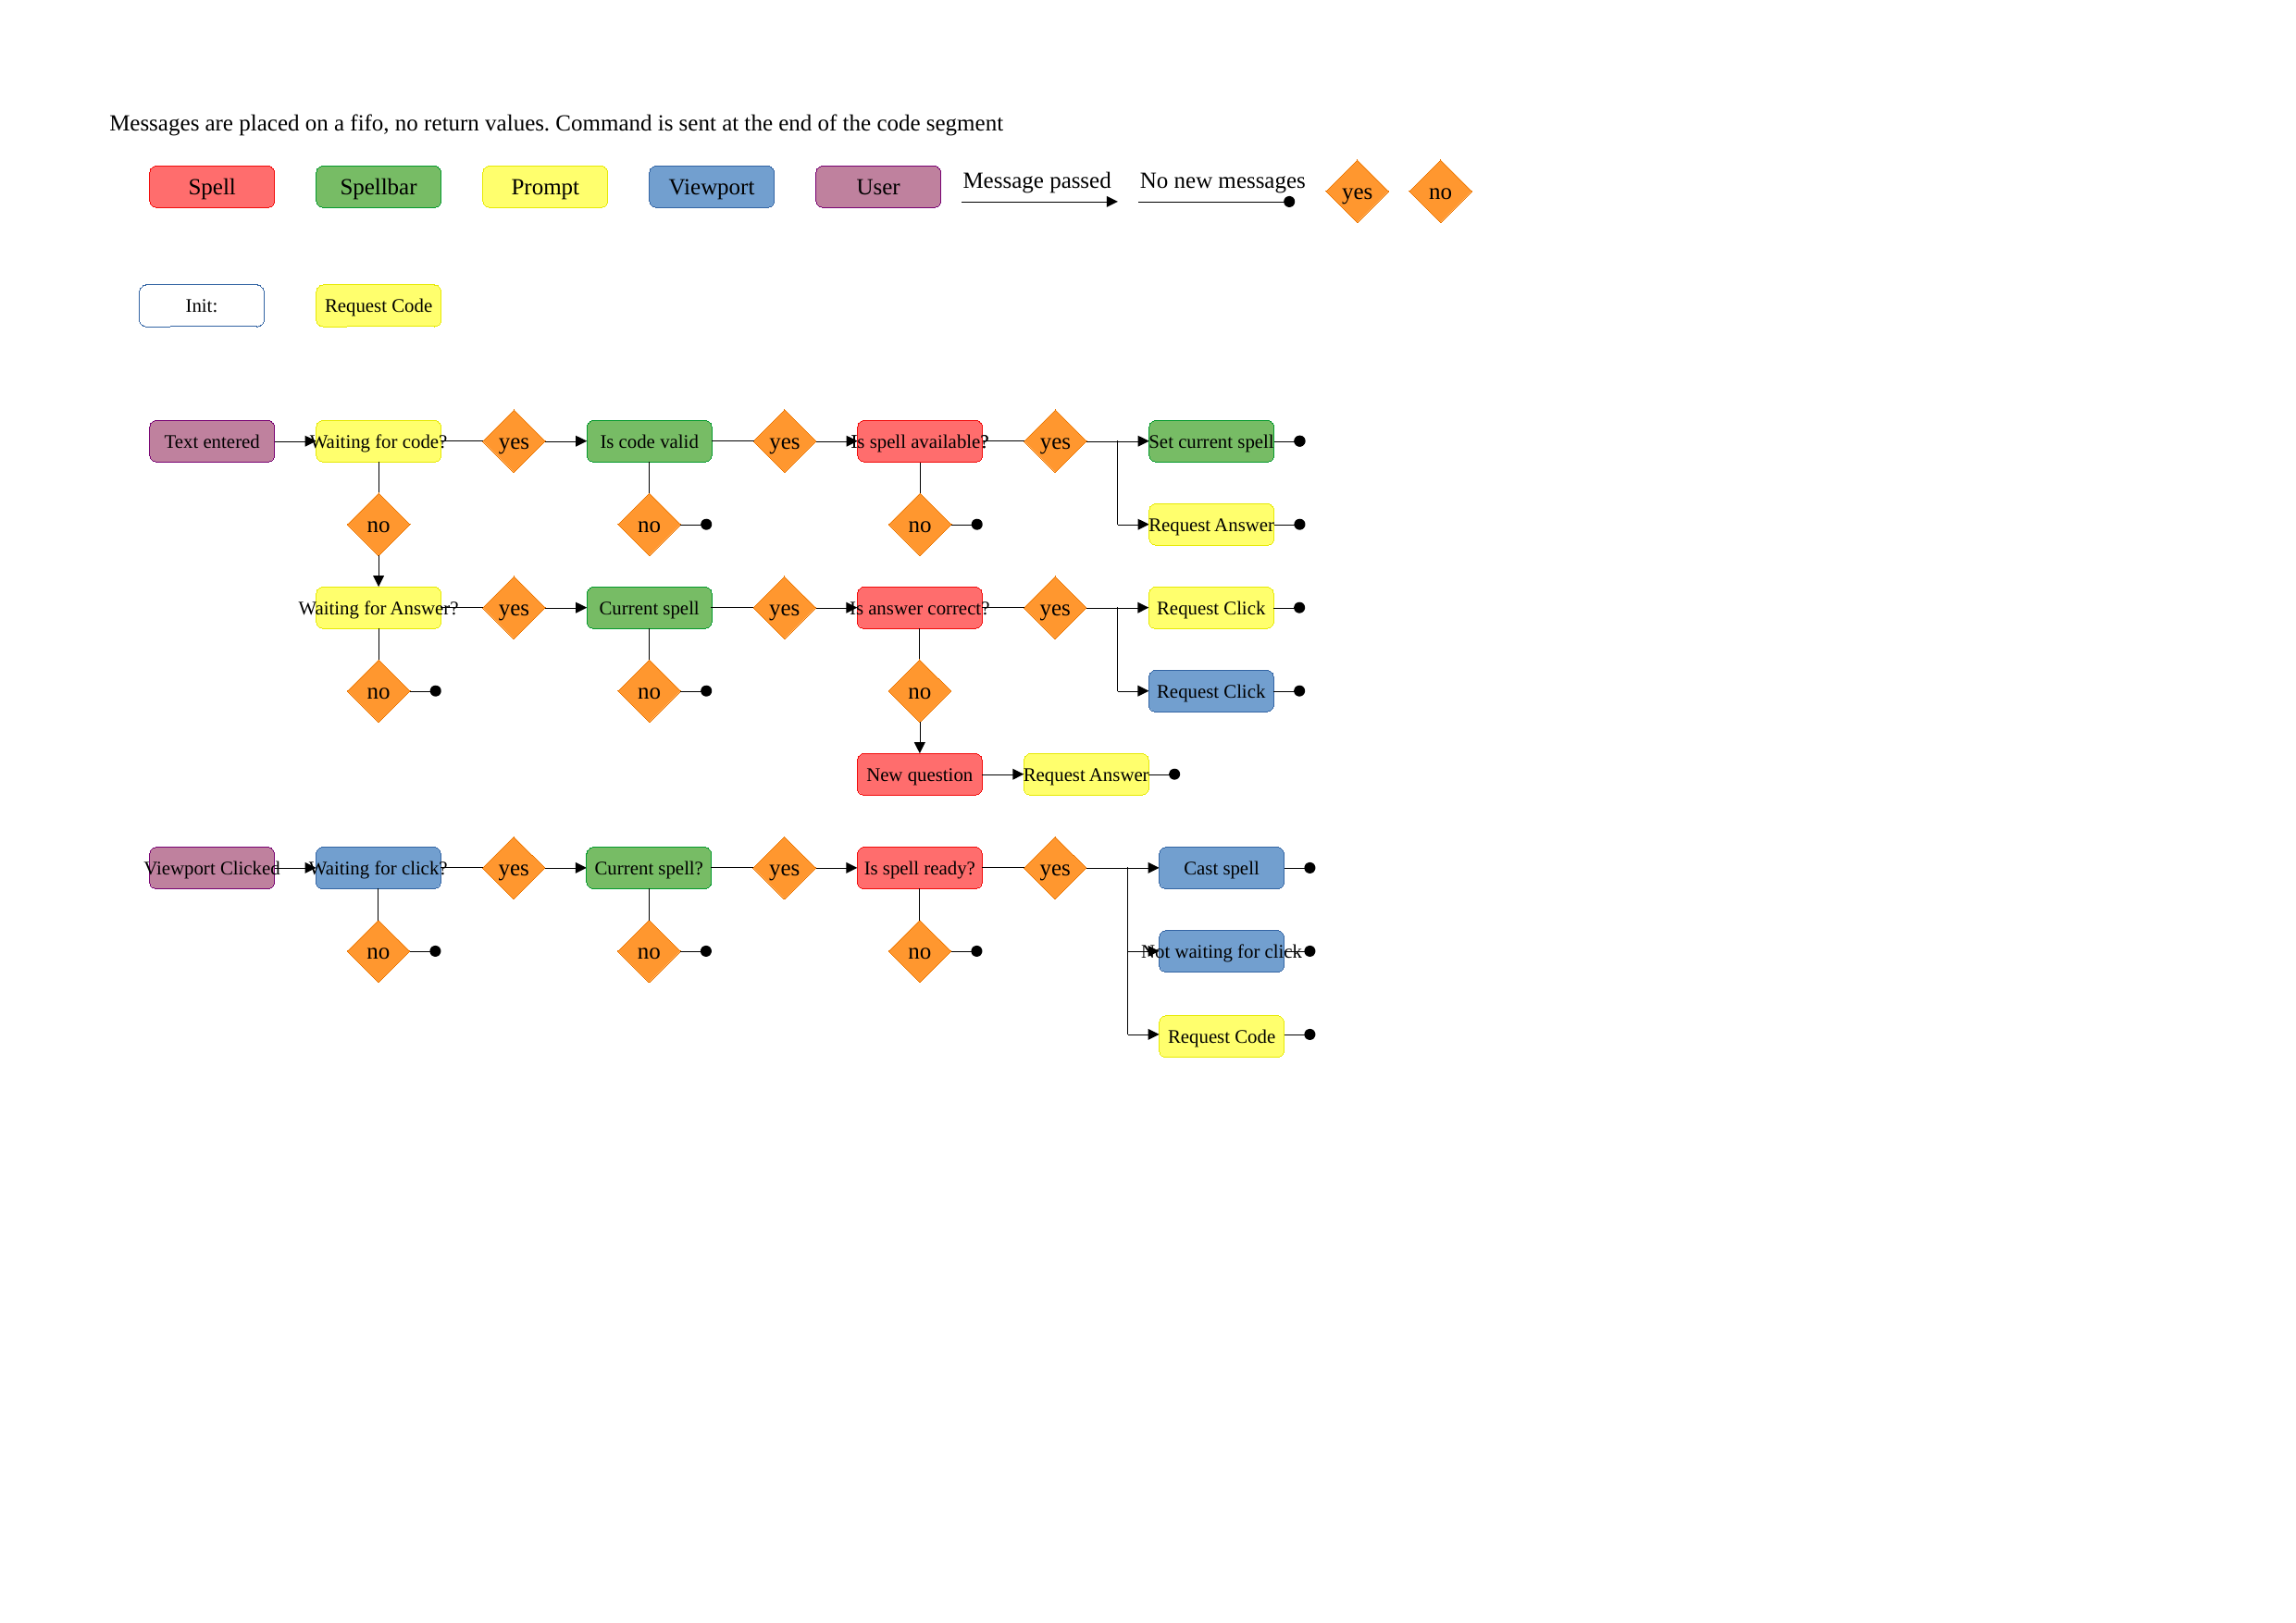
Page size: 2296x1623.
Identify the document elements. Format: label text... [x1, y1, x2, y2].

text Messages are placed on a fifo, no return values. Command is sent at the end of the code segment [109, 109, 2186, 136]
